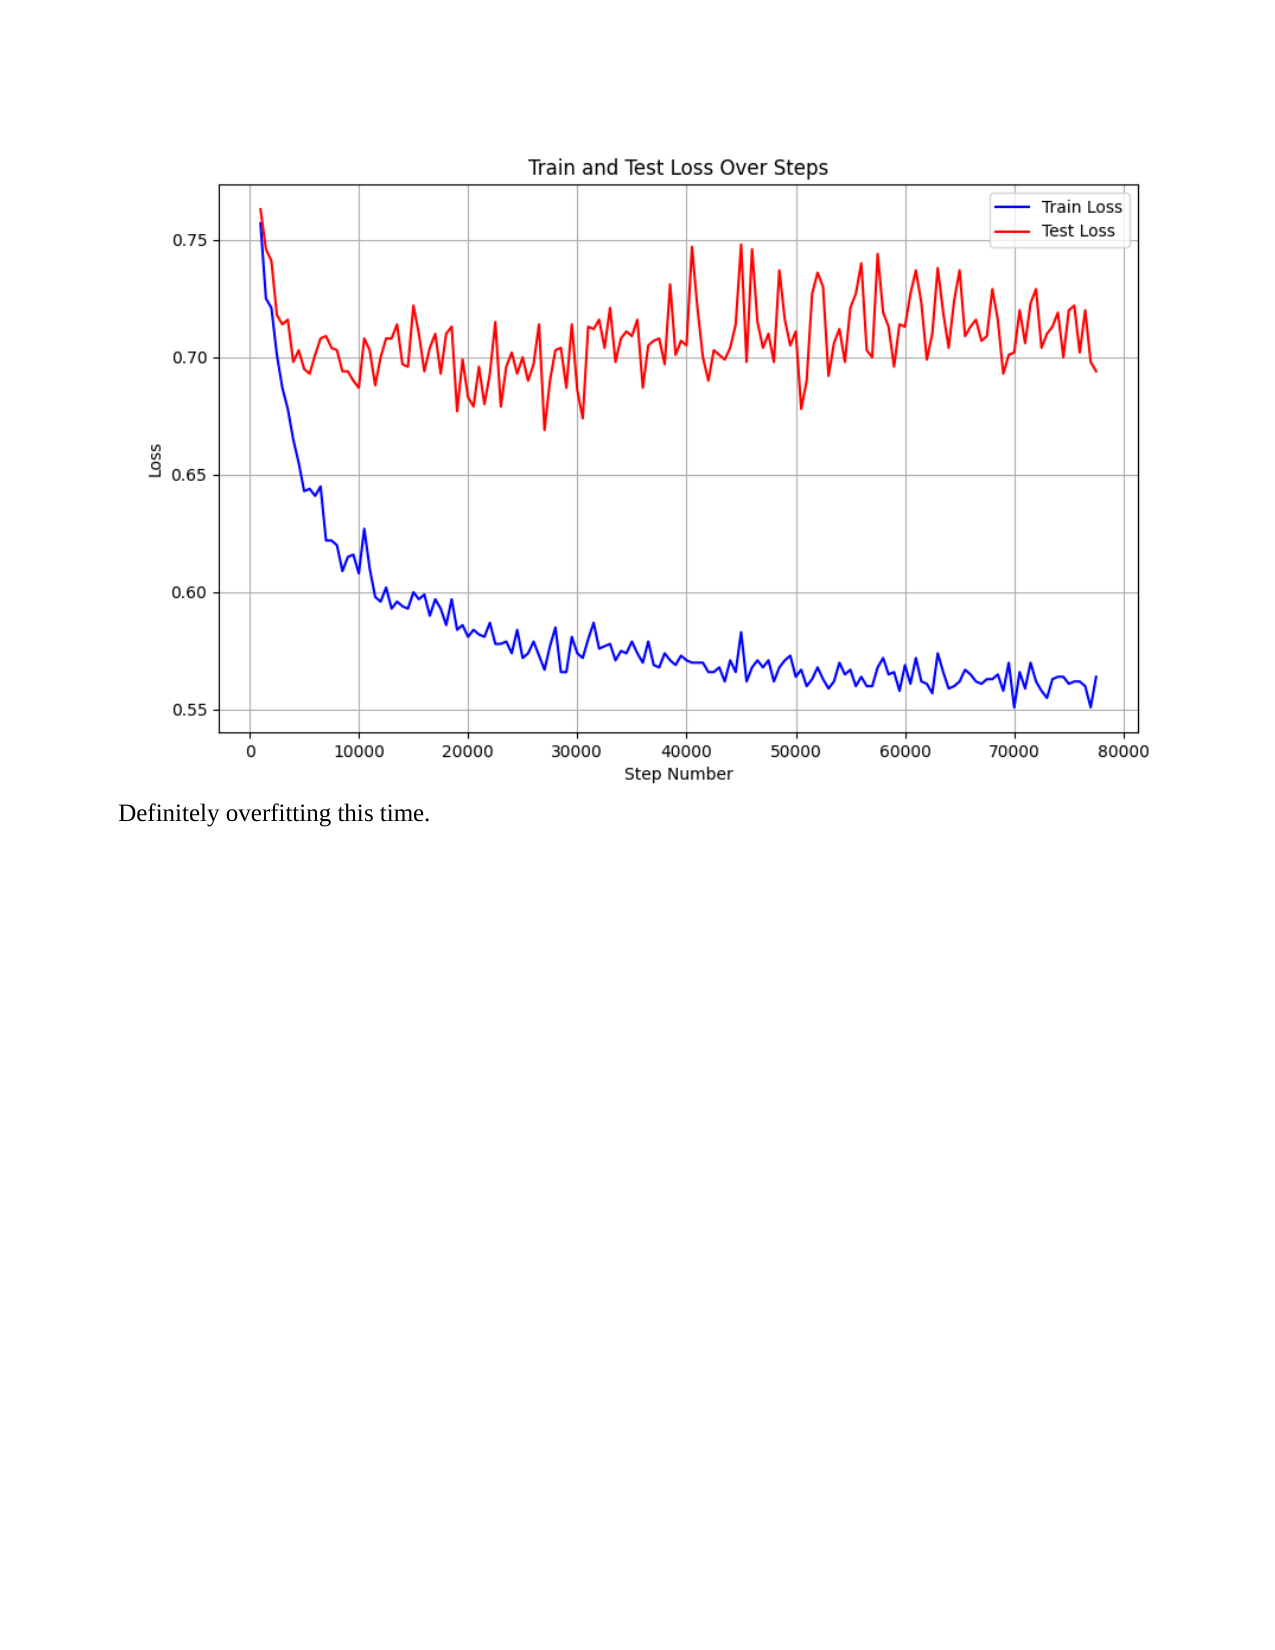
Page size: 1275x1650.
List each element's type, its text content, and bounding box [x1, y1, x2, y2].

picture [118, 118, 1157, 794]
text Definitely overfitting this time. [118, 794, 1157, 827]
